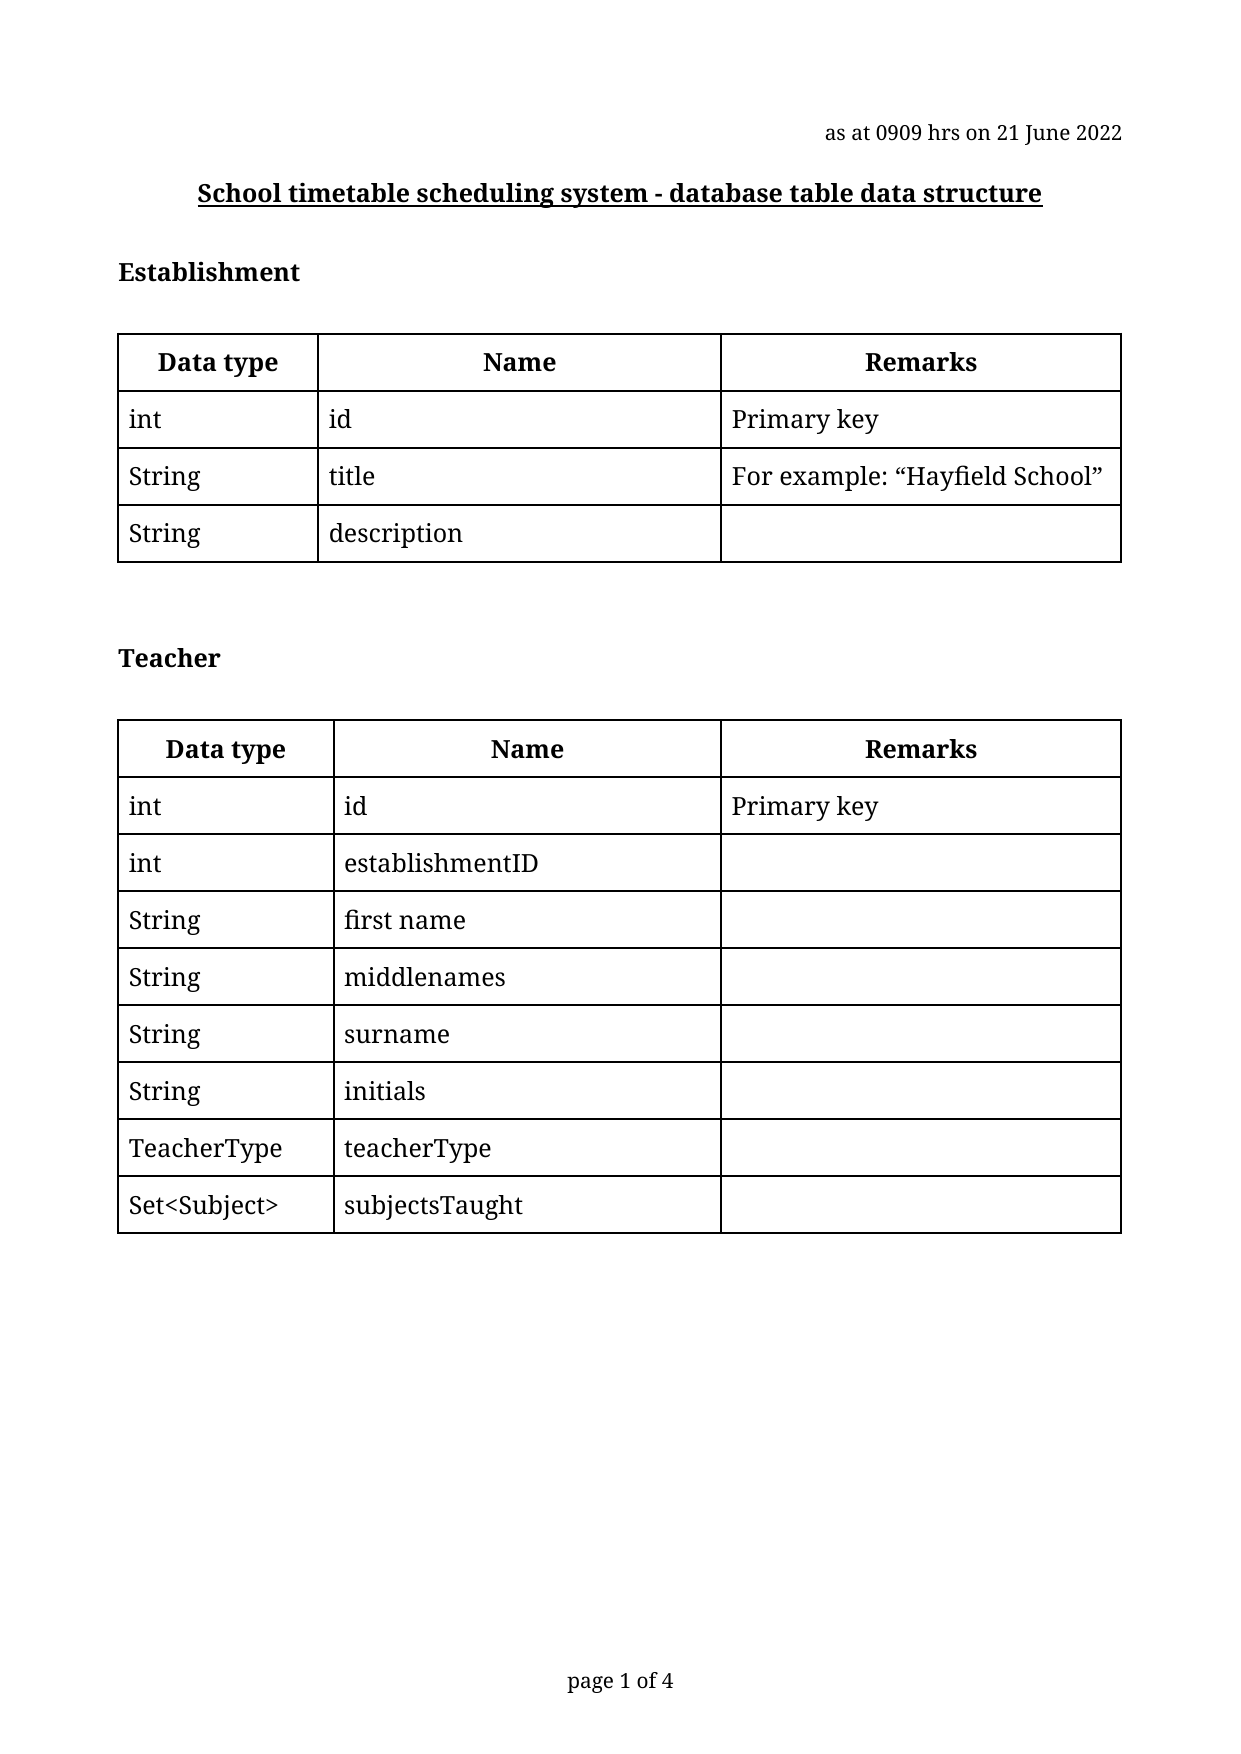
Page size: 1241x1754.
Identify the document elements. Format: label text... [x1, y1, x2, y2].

table_cell initials [335, 1063, 720, 1118]
table_cell String [119, 506, 317, 561]
table_cell [722, 1063, 1120, 1118]
table_header Remarks [722, 335, 1120, 389]
table_cell description [319, 506, 720, 561]
table_cell [722, 892, 1120, 947]
table_cell [722, 1006, 1120, 1061]
table_header Name [335, 721, 720, 776]
table_cell subjectsTaught [335, 1177, 720, 1232]
table_cell teacherType [335, 1120, 720, 1175]
text Establishment [118, 254, 1122, 288]
text Teacher [118, 641, 1122, 675]
table_header Name [319, 335, 720, 389]
table_cell String [119, 1063, 333, 1118]
table_cell String [119, 1006, 333, 1061]
table_cell Primary key [722, 778, 1120, 833]
table_cell [722, 1120, 1120, 1175]
table_cell int [119, 778, 333, 833]
table_cell String [119, 949, 333, 1004]
table_cell id [319, 392, 720, 447]
table_cell [722, 506, 1120, 561]
table_cell String [119, 892, 333, 947]
table_cell id [335, 778, 720, 833]
table_header Data type [119, 721, 333, 776]
table_cell [722, 1177, 1120, 1232]
table_cell title [319, 449, 720, 503]
table_cell For example: “Hayfield School” [722, 449, 1120, 503]
table_cell surname [335, 1006, 720, 1061]
text School timetable scheduling system - database table data structure [118, 176, 1122, 210]
table_cell establishmentID [335, 835, 720, 890]
table_cell Primary key [722, 392, 1120, 447]
table_cell String [119, 449, 317, 503]
table_cell int [119, 392, 317, 447]
table_cell [722, 835, 1120, 890]
table_cell middlenames [335, 949, 720, 1004]
table_cell [722, 949, 1120, 1004]
table_cell TeacherType [119, 1120, 333, 1175]
table_header Data type [119, 335, 317, 389]
table_cell int [119, 835, 333, 890]
table_header Remarks [722, 721, 1120, 776]
table_cell Set<Subject> [119, 1177, 333, 1232]
table_cell first name [335, 892, 720, 947]
